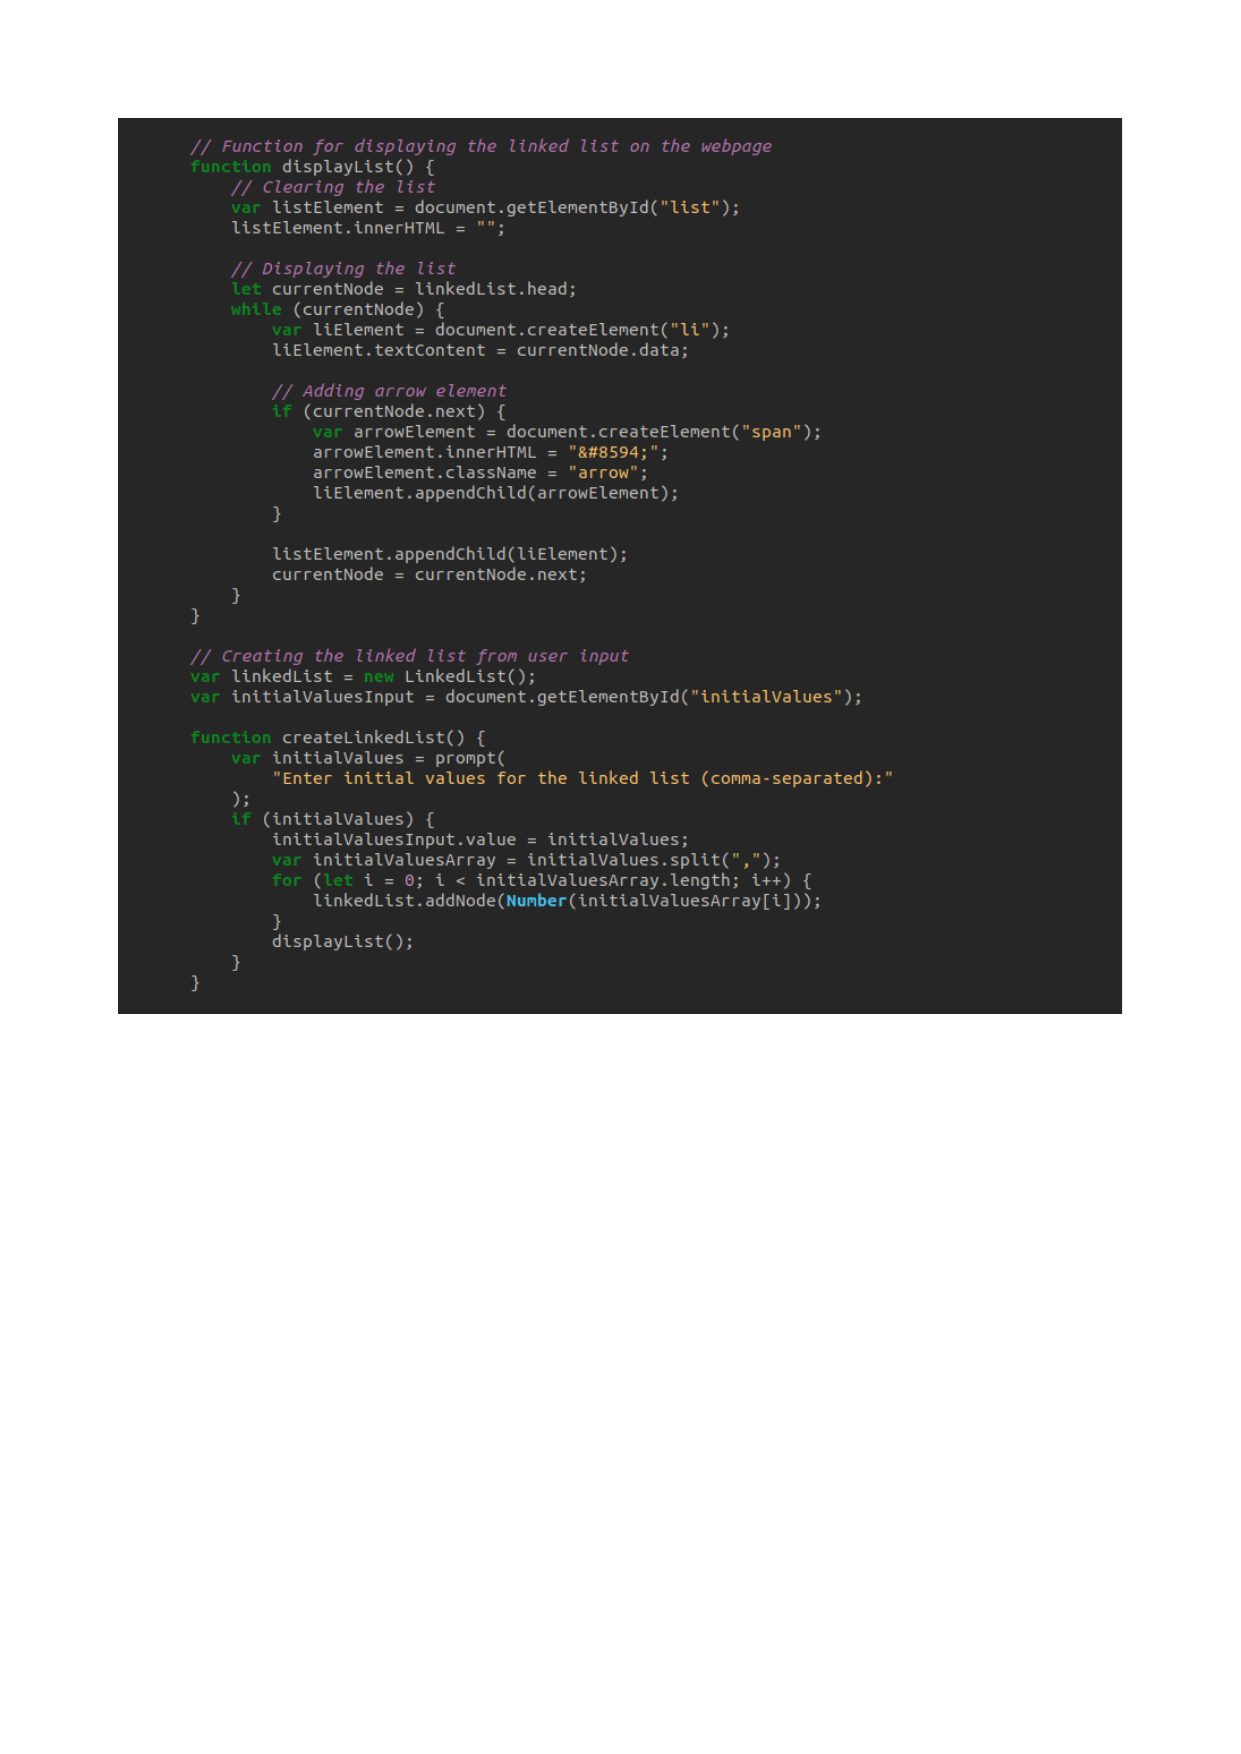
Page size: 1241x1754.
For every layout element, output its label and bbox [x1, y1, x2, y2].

picture [118, 118, 1123, 1014]
